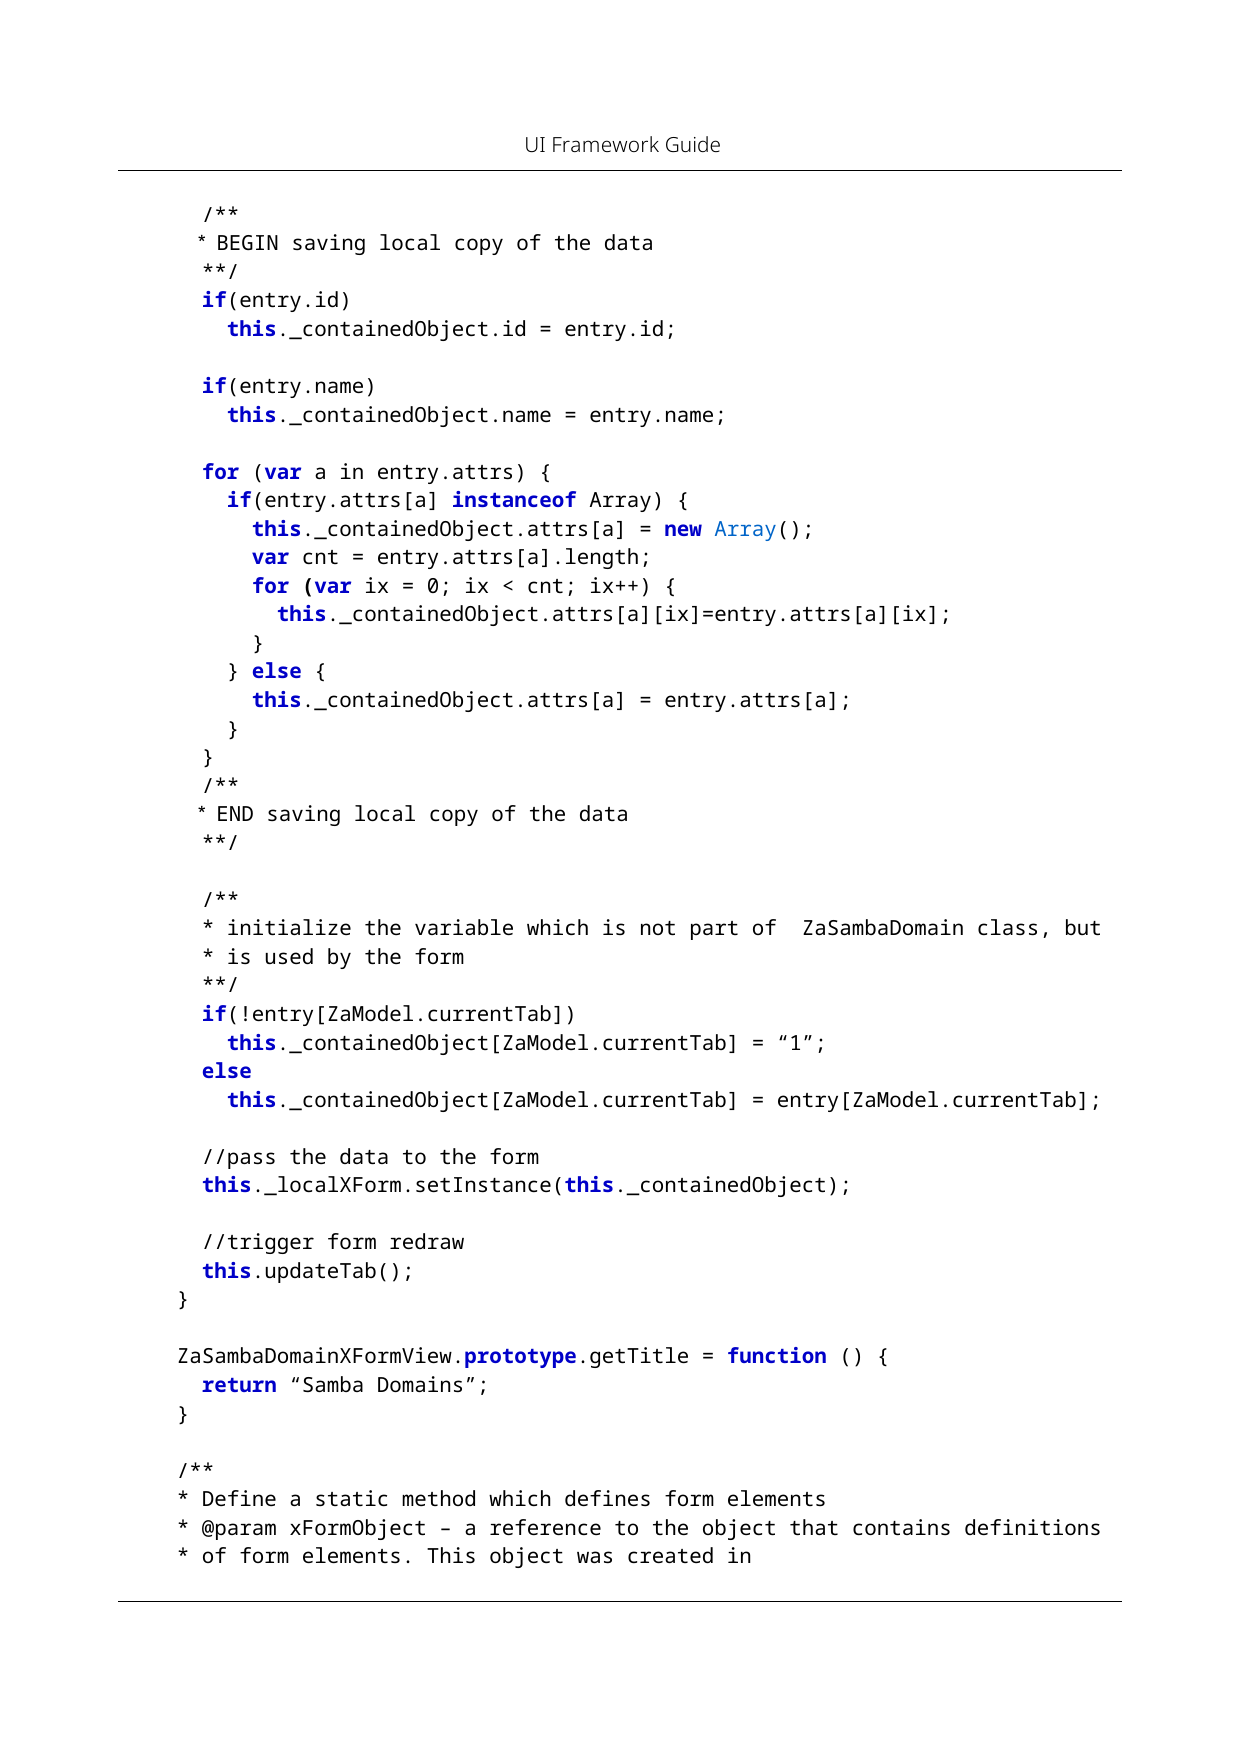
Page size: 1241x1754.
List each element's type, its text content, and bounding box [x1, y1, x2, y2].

text //pass the data to the form [177, 1142, 1122, 1170]
text } [177, 1284, 1122, 1313]
text for (var a in entry.attrs) { [177, 457, 1122, 485]
text } [177, 1398, 1122, 1427]
text this._containedObject.id = entry.id; [177, 314, 1122, 342]
text **/ [177, 828, 1122, 856]
text ZaSambaDomainXFormView.prototype.getTitle = function () { [177, 1341, 1122, 1370]
text **/ [177, 257, 1122, 285]
text if(!entry[ZaModel.currentTab]) [177, 999, 1122, 1027]
text var cnt = entry.attrs[a].length; [177, 542, 1122, 571]
text this._containedObject[ZaModel.currentTab] = entry[ZaModel.currentTab]; [177, 1084, 1122, 1113]
text this._containedObject.name = entry.name; [177, 399, 1122, 428]
text //trigger form redraw [177, 1227, 1122, 1256]
text this._containedObject.attrs[a] = entry.attrs[a]; [177, 685, 1122, 713]
text this._containedObject[ZaModel.currentTab] = “1”; [177, 1027, 1122, 1056]
text this._containedObject.attrs[a][ix]=entry.attrs[a][ix]; [177, 599, 1122, 628]
text if(entry.name) [177, 371, 1122, 399]
text * BEGIN saving local copy of the data [177, 228, 1122, 257]
text return “Samba Domains”; [177, 1370, 1122, 1398]
text if(entry.attrs[a] instanceof Array) { [177, 485, 1122, 514]
text } [177, 713, 1122, 742]
text /** [177, 1456, 1122, 1484]
text * Define a static method which defines form elements [177, 1484, 1122, 1513]
text this.updateTab(); [177, 1256, 1122, 1284]
text /** [177, 200, 1122, 228]
text * is used by the form [177, 942, 1122, 970]
text } [177, 628, 1122, 656]
text /** [177, 885, 1122, 913]
text } [177, 742, 1122, 771]
text else [177, 1056, 1122, 1084]
text * of form elements. This object was created in [177, 1541, 1122, 1570]
text } else { [177, 656, 1122, 685]
text this._containedObject.attrs[a] = new Array(); [177, 514, 1122, 542]
text this._localXForm.setInstance(this._containedObject); [177, 1170, 1122, 1199]
text * @param xFormObject – a reference to the object that contains definitions [177, 1513, 1122, 1541]
text **/ [177, 970, 1122, 999]
text for (var ix = 0; ix < cnt; ix++) { [177, 571, 1122, 599]
text * END saving local copy of the data [177, 799, 1122, 828]
text /** [177, 771, 1122, 799]
text if(entry.id) [177, 285, 1122, 314]
text * initialize the variable which is not part of ZaSambaDomain class, but [177, 913, 1122, 942]
